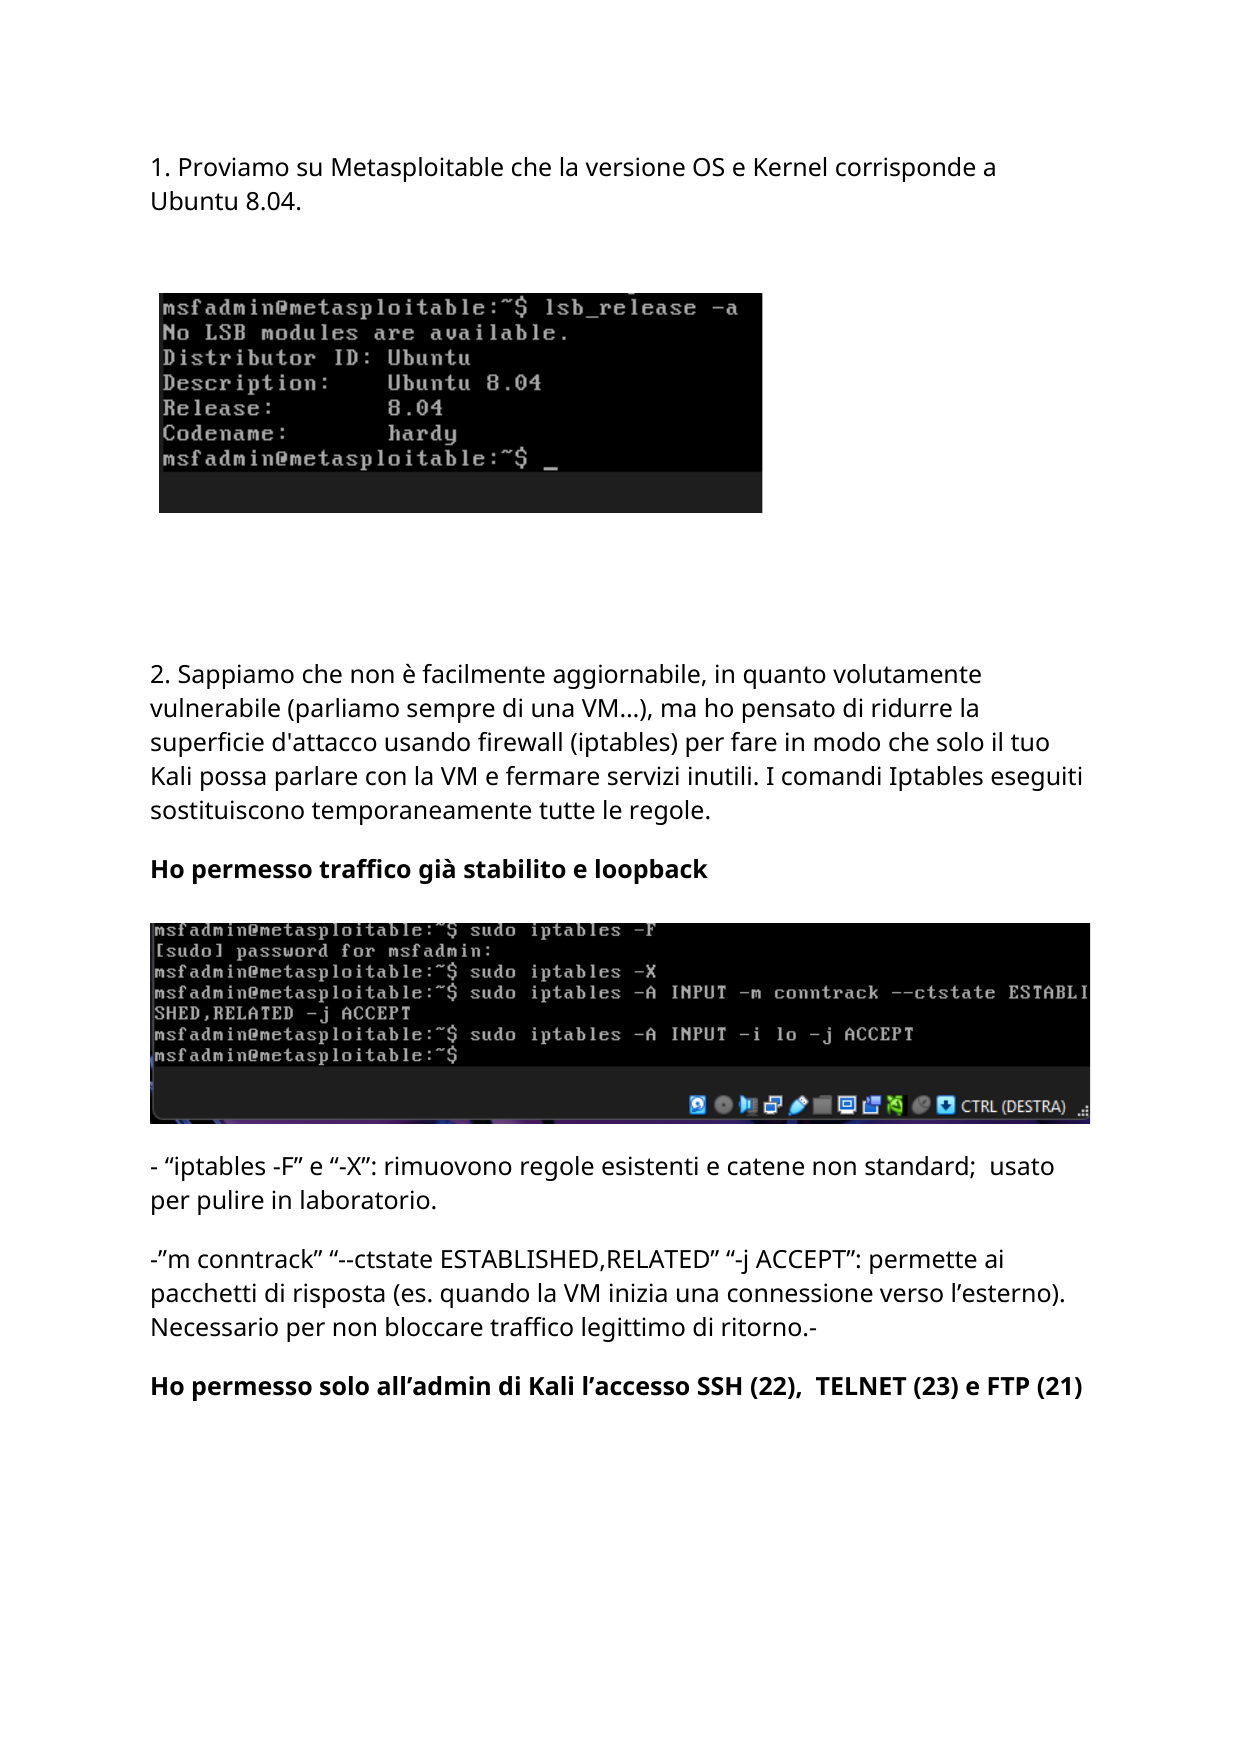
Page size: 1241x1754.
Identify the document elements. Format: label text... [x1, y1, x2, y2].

text 2. Sappiamo che non è facilmente aggiornabile, in quanto volutamente vulnerabile (parliamo sempre di una VM…), ma ho pensato di ridurre la superficie d'attacco usando firewall (iptables) per fare in modo che solo il tuo Kali possa parlare con la VM e fermare servizi inutili. I comandi Iptables eseguiti sostituiscono temporaneamente tutte le regole. [150, 657, 1090, 827]
text Ho permesso traffico già stabilito e loopback [150, 852, 1090, 886]
picture [159, 293, 763, 513]
text -”m conntrack” “--ctstate ESTABLISHED,RELATED” “-j ACCEPT”: permette ai pacchetti di risposta (es. quando la VM inizia una connessione verso l’esterno). Necessario per non bloccare traffico legittimo di ritorno.- [150, 1241, 1090, 1344]
text 1. Proviamo su Metasploitable che la versione OS e Kernel corrisponde a Ubuntu 8.04. [150, 150, 1090, 218]
text [150, 911, 1090, 923]
picture [150, 923, 1091, 1124]
text - “iptables -F” e “-X”: rimuovono regole esistenti e catene non standard; usato per pulire in laboratorio. [150, 1124, 1090, 1216]
text Ho permesso solo all’admin di Kali l’accesso SSH (22), TELNET (23) e FTP (21) [150, 1369, 1090, 1403]
